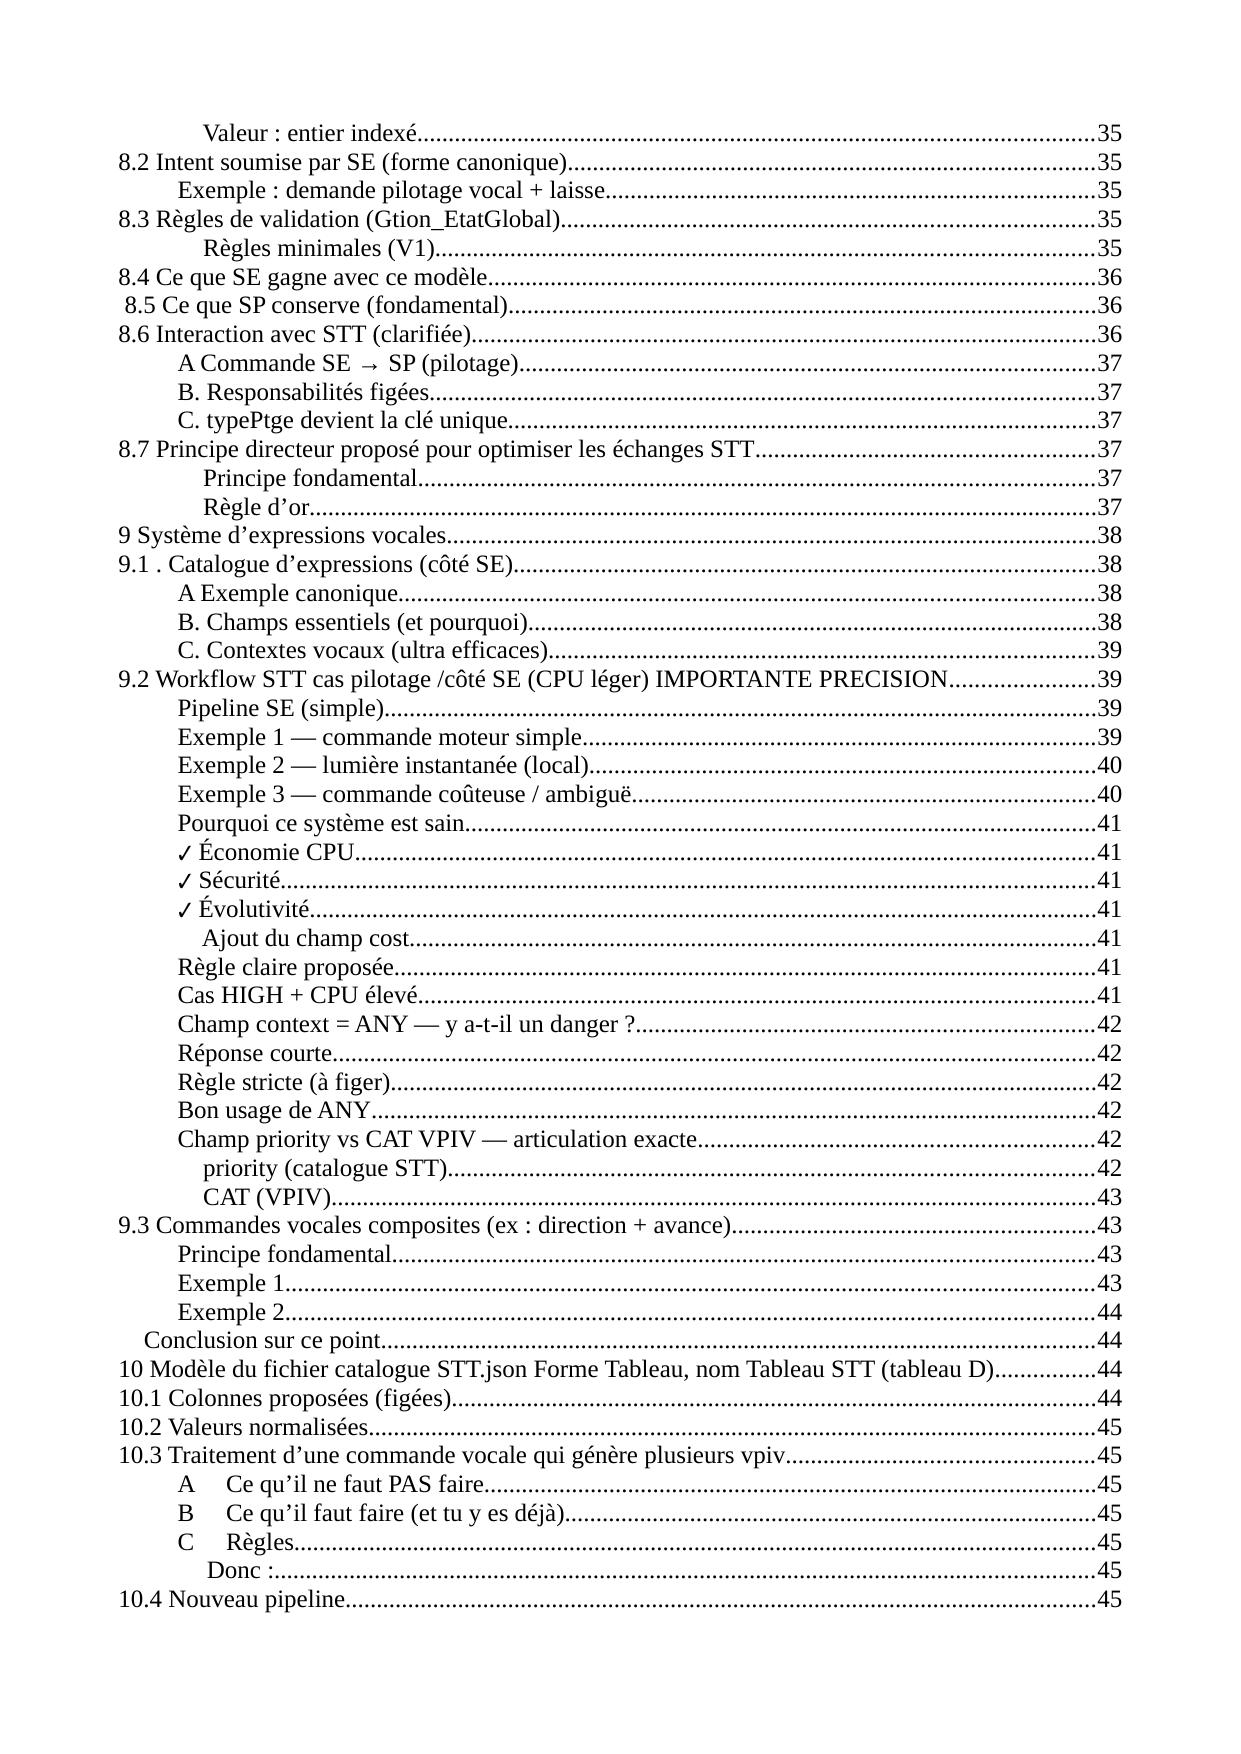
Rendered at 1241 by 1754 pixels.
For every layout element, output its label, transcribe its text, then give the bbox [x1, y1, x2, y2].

text 🔹 CAT (VPIV) 43 [177, 1182, 1122, 1211]
text 8.3 Règles de validation (Gtion_EtatGlobal) 35 [118, 204, 1122, 233]
text 🔹 priority (catalogue STT) 42 [177, 1153, 1122, 1182]
text 10.1 Colonnes proposées (figées) 44 [118, 1383, 1122, 1412]
text 10 Modèle du fichier catalogue STT.json Forme Tableau, nom Tableau STT (tableau D) 44 [118, 1354, 1122, 1383]
text 9.1 . Catalogue d’expressions (côté SE) 38 [118, 549, 1122, 578]
text 9.2 Workflow STT cas pilotage /côté SE (CPU léger) IMPORTANTE PRECISION 39 [118, 664, 1122, 693]
text 8.6 Interaction avec STT (clarifiée) 36 [118, 319, 1122, 348]
text 10.2 Valeurs normalisées 45 [118, 1412, 1122, 1441]
text 8.5 Ce que SP conserve (fondamental) 36 [118, 291, 1122, 319]
text Exemple 1 — commande moteur simple 39 [177, 722, 1122, 751]
text 🔑 Principe fondamental 37 [177, 463, 1122, 492]
text ✔ Économie CPU 41 [177, 837, 1122, 866]
text Exemple 2 44 [177, 1297, 1122, 1326]
text Principe fondamental 43 [177, 1239, 1122, 1268]
text C 🔹 Règles 45 [177, 1527, 1122, 1556]
text A Exemple canonique 38 [177, 578, 1122, 607]
text Règle stricte (à figer) 42 [177, 1067, 1122, 1096]
text Règle claire proposée 41 [177, 952, 1122, 981]
text 8.4 Ce que SE gagne avec ce modèle 36 [118, 262, 1122, 291]
text 9 Système d’expressions vocales 38 [118, 521, 1122, 549]
text Pipeline SE (simple) 39 [177, 693, 1122, 722]
text 🧠 Conclusion sur ce point 44 [118, 1326, 1122, 1354]
text 🧠 Règle d’or 37 [177, 492, 1122, 521]
text 🔐 Règles minimales (V1) 35 [177, 233, 1122, 262]
text ✅ Ajout du champ cost 41 [177, 923, 1122, 952]
text Bon usage de ANY 42 [177, 1096, 1122, 1124]
text A Commande SE → SP (pilotage) 37 [177, 348, 1122, 377]
text Champ priority vs CAT VPIV — articulation exacte 42 [177, 1124, 1122, 1153]
text 📌 Valeur : entier indexé 35 [177, 118, 1122, 147]
text 8.7 Principe directeur proposé pour optimiser les échanges STT 37 [118, 434, 1122, 463]
text B ✅ Ce qu’il faut faire (et tu y es déjà) 45 [177, 1498, 1122, 1527]
text C. typePtge devient la clé unique 37 [177, 406, 1122, 434]
text 9.3 Commandes vocales composites (ex : direction + avance) 43 [118, 1211, 1122, 1239]
text B. Responsabilités figées 37 [177, 377, 1122, 406]
text 10.3 Traitement d’une commande vocale qui génère plusieurs vpiv 45 [118, 1441, 1122, 1469]
text Réponse courte 42 [177, 1038, 1122, 1067]
text A ❌ Ce qu’il ne faut PAS faire 45 [177, 1469, 1122, 1498]
text Cas HIGH + CPU élevé 41 [177, 981, 1122, 1009]
text ✔ Évolutivité 41 [177, 894, 1122, 923]
text B. Champs essentiels (et pourquoi) 38 [177, 607, 1122, 636]
text Donc : 45 [207, 1556, 1122, 1584]
text Pourquoi ce système est sain 41 [177, 808, 1122, 837]
text Exemple 3 — commande coûteuse / ambiguë 40 [177, 779, 1122, 808]
text C. Contextes vocaux (ultra efficaces) 39 [177, 636, 1122, 664]
text Exemple : demande pilotage vocal + laisse 35 [177, 176, 1122, 204]
text 8.2 Intent soumise par SE (forme canonique) 35 [118, 147, 1122, 176]
text Exemple 1 43 [177, 1268, 1122, 1297]
text Champ context = ANY — y a-t-il un danger ? 42 [177, 1009, 1122, 1038]
text ✔ Sécurité 41 [177, 866, 1122, 894]
text 10.4 Nouveau pipeline 45 [118, 1584, 1122, 1613]
text Exemple 2 — lumière instantanée (local) 40 [177, 751, 1122, 779]
